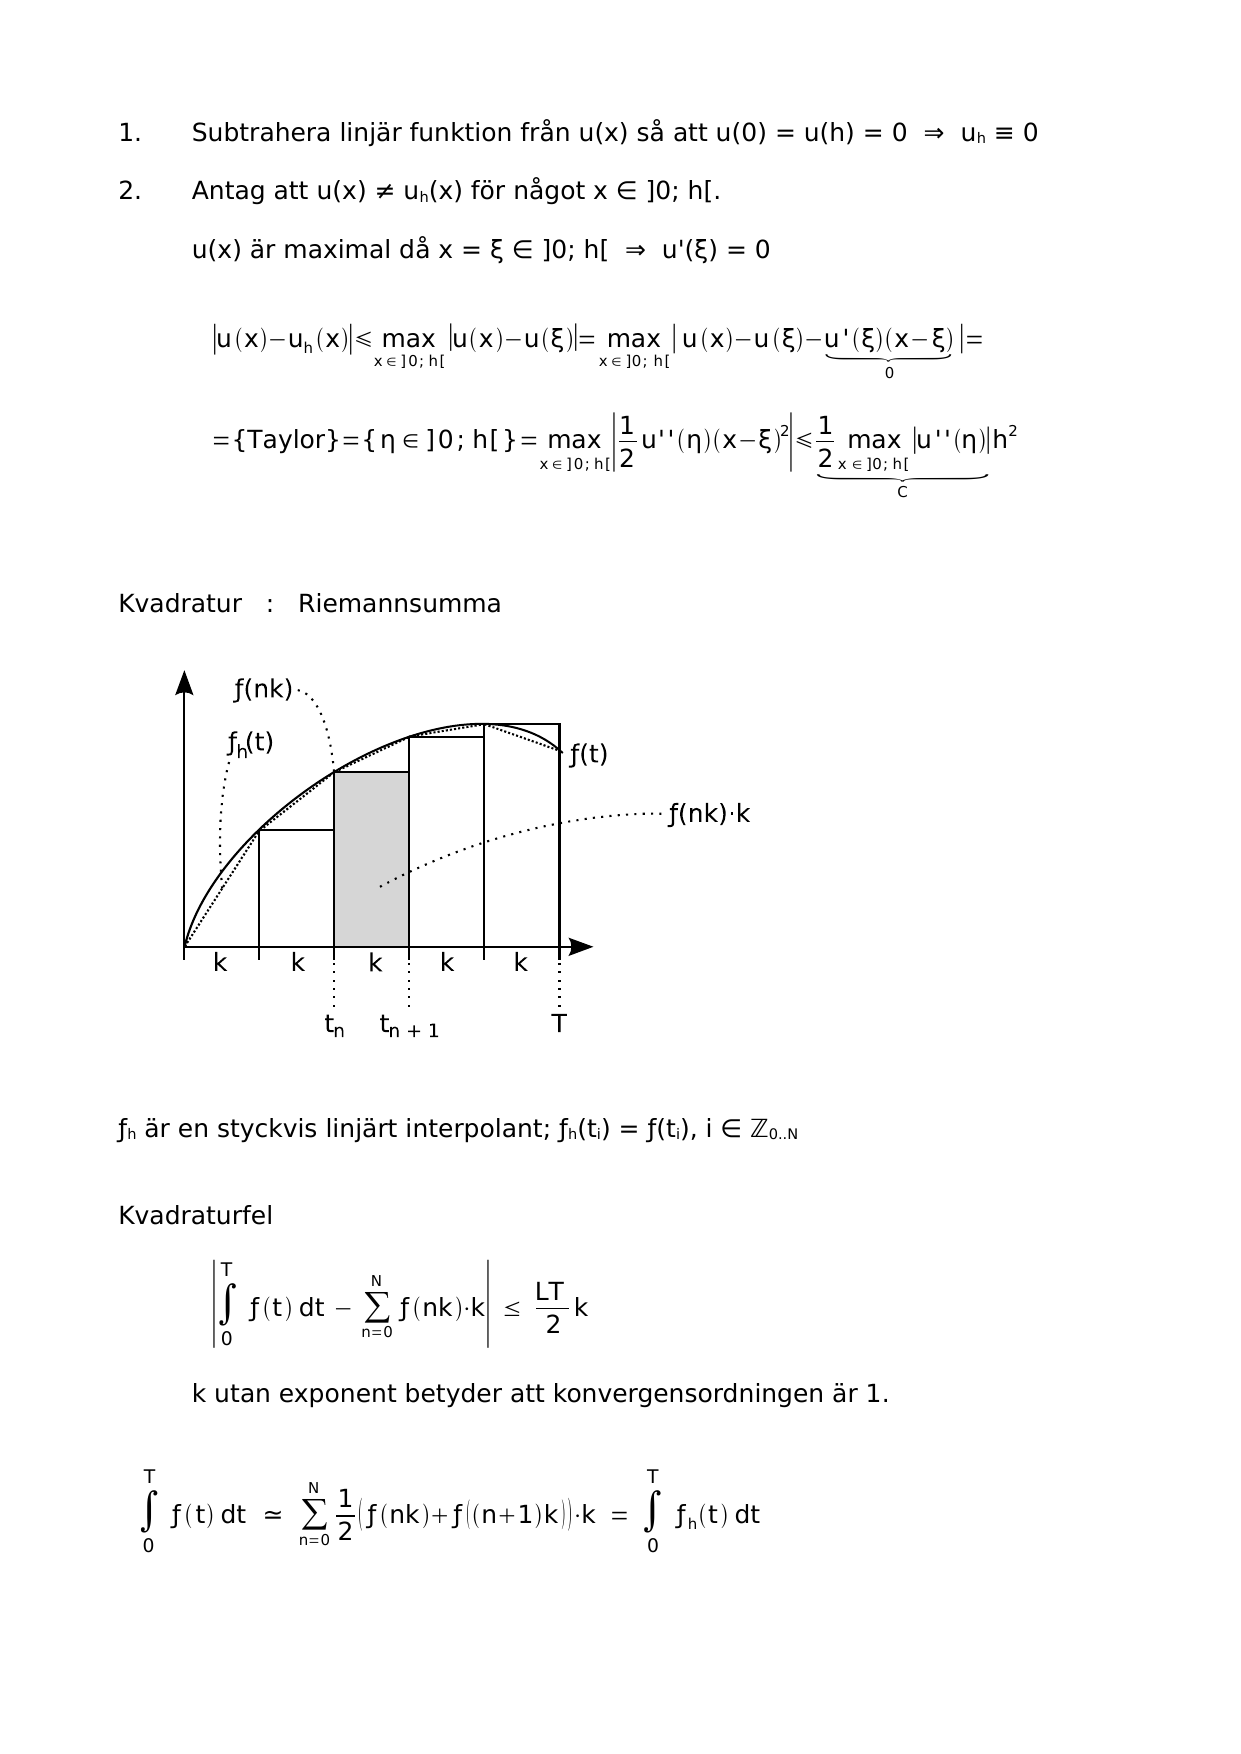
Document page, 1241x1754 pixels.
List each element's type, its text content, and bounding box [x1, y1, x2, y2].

text Kvadratur : Riemannsumma [118, 589, 1122, 618]
text 2. Antag att u(x) ≠ uh(x) för något x ∈ ]0; h[. [118, 176, 1122, 206]
text k utan exponent betyder att konvergensordningen är 1. [118, 1379, 1122, 1408]
text ƒh är en styckvis linjärt interpolant; ƒh(ti) = ƒ(ti), i ∈ ℤ0..N [118, 1114, 1122, 1143]
text Kvadraturfel [118, 1201, 1122, 1231]
text 1. Subtrahera linjär funktion från u(x) så att u(0) = u(h) = 0 ⇒ uh ≡ 0 [118, 118, 1122, 147]
text u(x) är maximal då x = ξ ∈ ]0; h[ ⇒ u'(ξ) = 0 [118, 235, 1122, 264]
